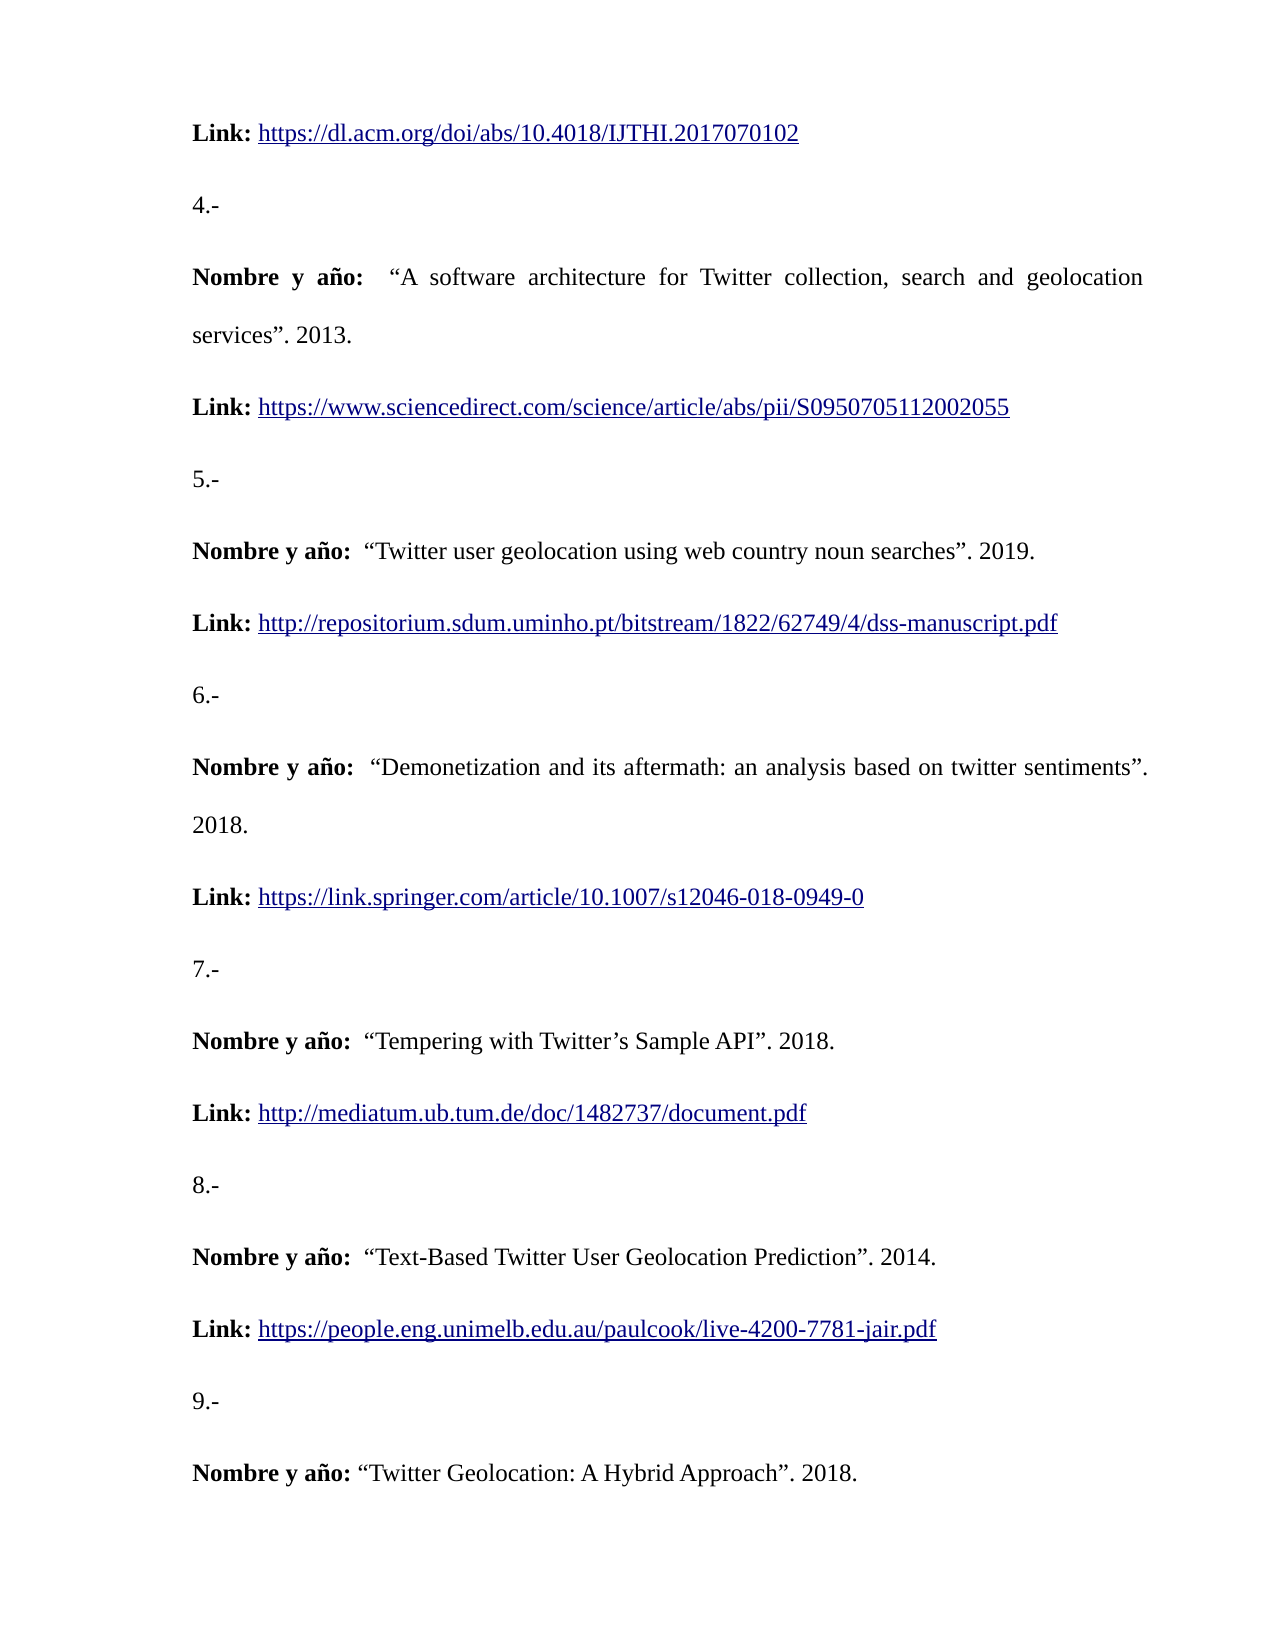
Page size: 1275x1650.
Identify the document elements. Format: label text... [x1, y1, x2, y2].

text 8.- [118, 1170, 1157, 1199]
text 4.- [118, 190, 1157, 219]
text Nombre y año: “Tempering with Twitter’s Sample API”. 2018. [118, 1026, 1157, 1055]
text Nombre y año: “Demonetization and its aftermath: an analysis based on twitter sentiments”. 2018. [118, 752, 1157, 838]
text Link: https://people.eng.unimelb.edu.au/paulcook/live-4200-7781-jair.pdf [118, 1314, 1157, 1343]
text Nombre y año: “Twitter Geolocation: A Hybrid Approach”. 2018. [118, 1458, 1157, 1487]
text Link: https://dl.acm.org/doi/abs/10.4018/IJTHI.2017070102 [118, 118, 1157, 147]
text 6.- [118, 680, 1157, 709]
text Link: http://mediatum.ub.tum.de/doc/1482737/document.pdf [118, 1098, 1157, 1127]
text Nombre y año: “Twitter user geolocation using web country noun searches”. 2019. [118, 536, 1157, 565]
text Link: https://www.sciencedirect.com/science/article/abs/pii/S0950705112002055 [118, 392, 1157, 421]
text 9.- [118, 1386, 1157, 1415]
text 7.- [118, 954, 1157, 983]
text 5.- [118, 464, 1157, 493]
text Nombre y año: “A software architecture for Twitter collection, search and geolocation services”. 2013. [118, 262, 1157, 348]
text Link: http://repositorium.sdum.uminho.pt/bitstream/1822/62749/4/dss-manuscript.pdf [118, 608, 1157, 637]
text Nombre y año: “Text-Based Twitter User Geolocation Prediction”. 2014. [118, 1242, 1157, 1271]
text Link: https://link.springer.com/article/10.1007/s12046-018-0949-0 [118, 882, 1157, 911]
